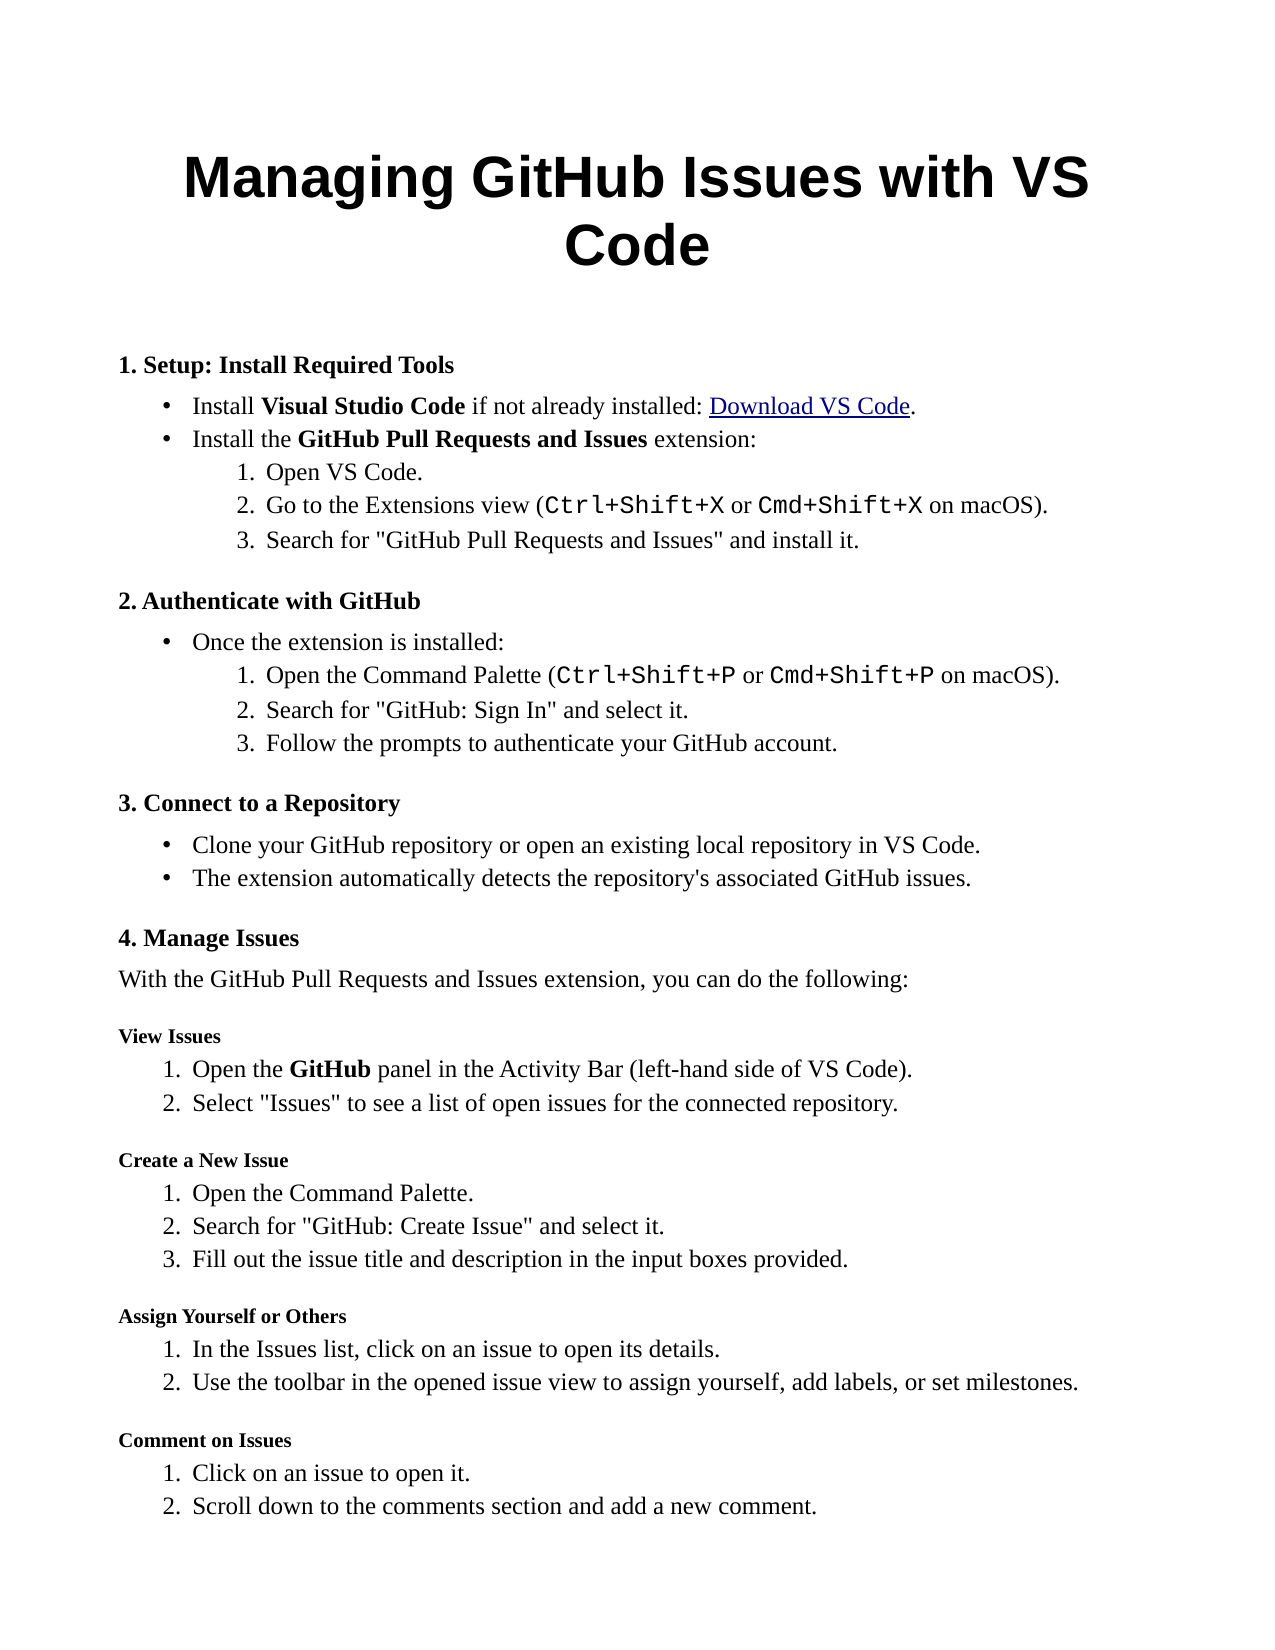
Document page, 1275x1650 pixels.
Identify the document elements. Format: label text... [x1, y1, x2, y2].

list Go to the Extensions view (Ctrl+Shift+X or Cmd+Shift+X on macOS). [236, 490, 1157, 521]
list Scroll down to the comments section and add a new comment. [162, 1491, 1157, 1520]
subtitle 4. Manage Issues [118, 923, 1157, 952]
subtitle Assign Yourself or Others [118, 1304, 1157, 1328]
list Click on an issue to open it. [162, 1458, 1157, 1487]
subtitle 3. Connect to a Repository [118, 788, 1157, 817]
subtitle Comment on Issues [118, 1428, 1157, 1452]
list Fill out the issue title and description in the input boxes provided. [162, 1244, 1157, 1273]
subtitle 1. Setup: Install Required Tools [118, 350, 1157, 379]
text With the GitHub Pull Requests and Issues extension, you can do the following: [118, 964, 1157, 993]
list In the Issues list, click on an issue to open its details. [162, 1334, 1157, 1363]
list Open the GitHub panel in the Activity Bar (left-hand side of VS Code). [162, 1054, 1157, 1083]
list Use the toolbar in the opened issue view to assign yourself, add labels, or set milestones. [162, 1367, 1157, 1396]
list Clone your GitHub repository or open an existing local repository in VS Code. [162, 830, 1157, 858]
list Search for "GitHub Pull Requests and Issues" and install it. [236, 526, 1157, 554]
list Search for "GitHub: Create Issue" and select it. [162, 1211, 1157, 1240]
list Open the Command Palette (Ctrl+Shift+P or Cmd+Shift+P on macOS). [236, 660, 1157, 691]
subtitle 2. Authenticate with GitHub [118, 586, 1157, 614]
list Follow the prompts to authenticate your GitHub account. [236, 728, 1157, 757]
list Open VS Code. [236, 457, 1157, 486]
list The extension automatically detects the repository's associated GitHub issues. [162, 863, 1157, 892]
list Open the Command Palette. [162, 1178, 1157, 1207]
list Select "Issues" to see a list of open issues for the connected repository. [162, 1088, 1157, 1116]
list Install Visual Studio Code if not already installed: Download VS Code. [162, 391, 1157, 420]
list Search for "GitHub: Sign In" and select it. [236, 695, 1157, 724]
list Once the extension is installed: [162, 627, 1157, 656]
list Install the GitHub Pull Requests and Issues extension: [162, 424, 1157, 453]
subtitle Create a New Issue [118, 1148, 1157, 1172]
subtitle View Issues [118, 1024, 1157, 1048]
title Managing GitHub Issues with VS Code [118, 143, 1157, 277]
